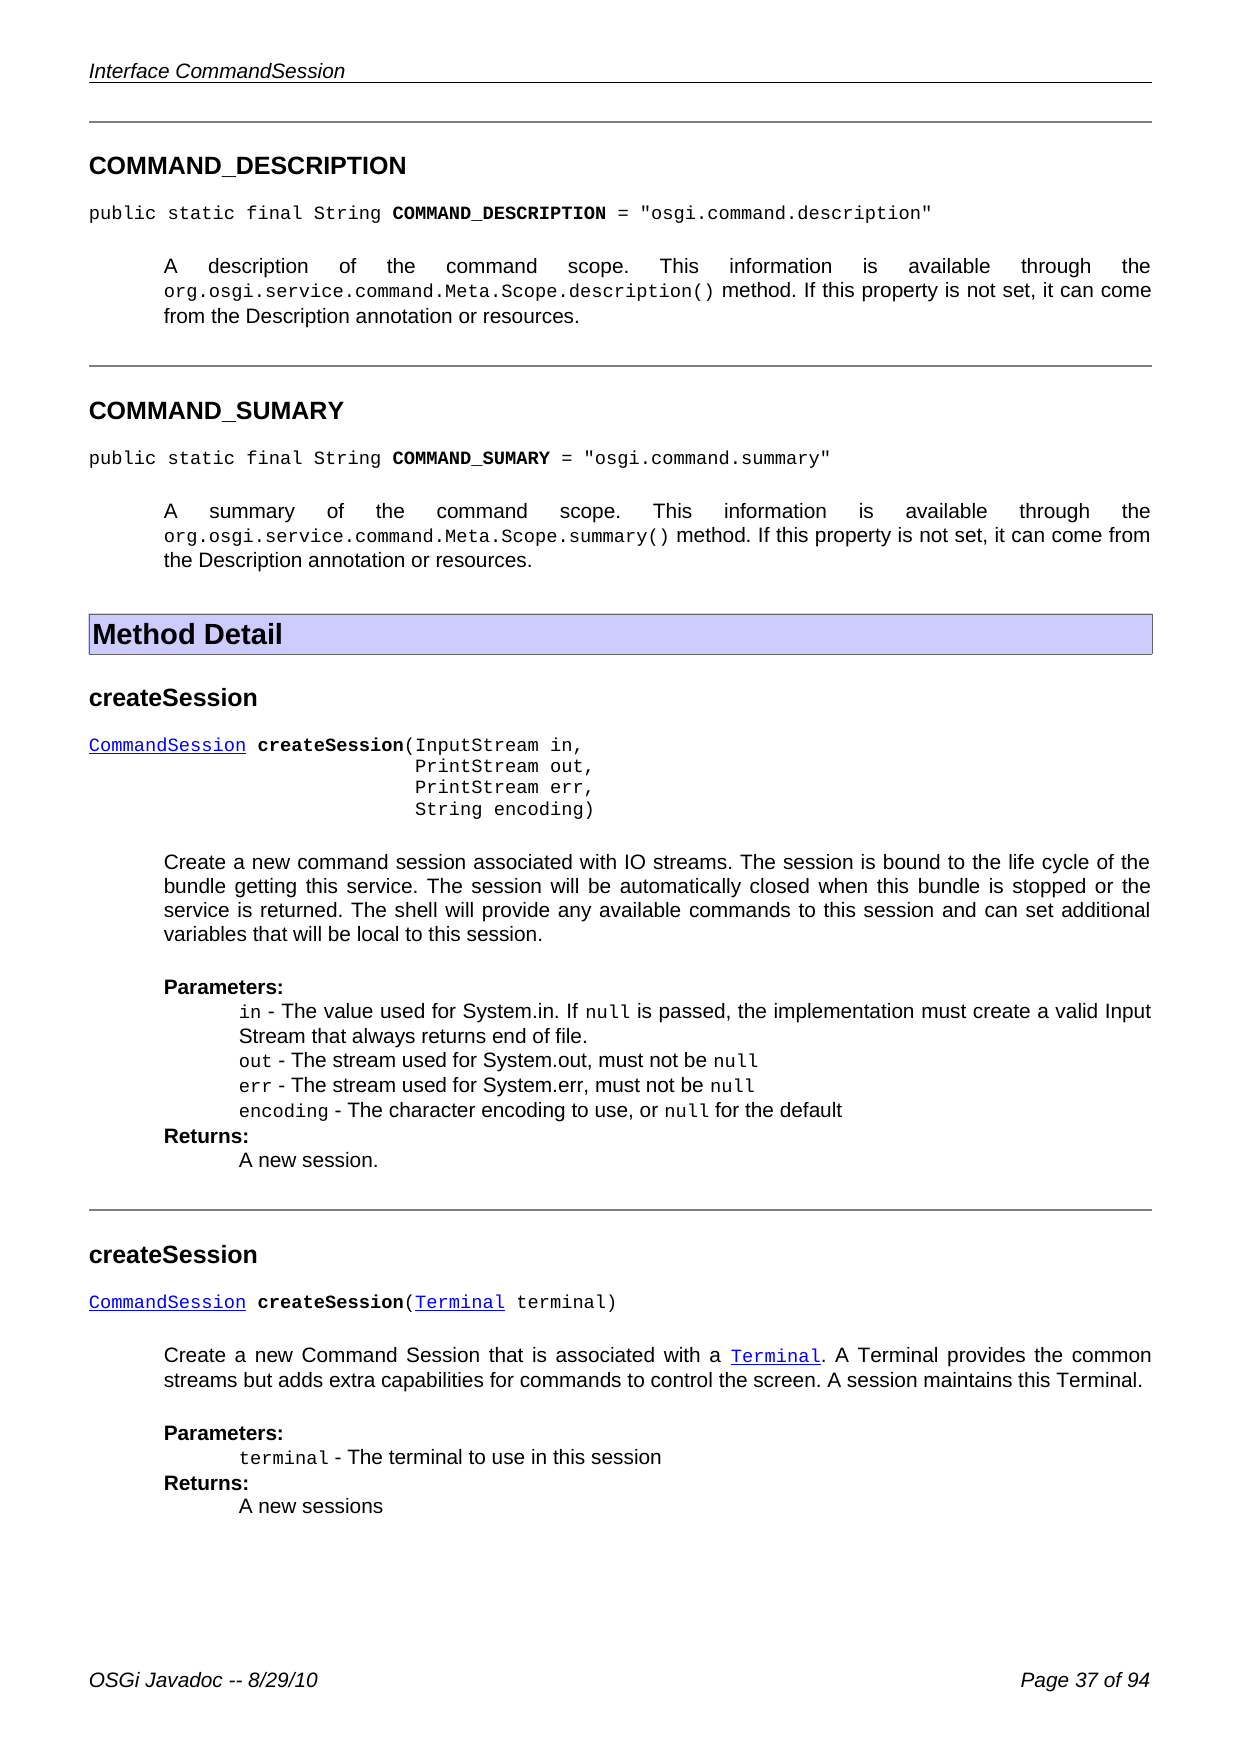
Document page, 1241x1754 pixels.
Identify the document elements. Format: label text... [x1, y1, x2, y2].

text Create a new Command Session that is associated with a Terminal. A Terminal provides the common streams but adds extra capabilities for commands to control the screen. A session maintains this Terminal. [163, 1343, 1152, 1392]
text public static final String COMMAND_DESCRIPTION = "osgi.command.description" [88, 204, 1152, 225]
text Returns: [163, 1470, 1152, 1494]
text out - The stream used for System.out, must not be null [238, 1048, 1152, 1073]
text A new sessions [238, 1494, 1152, 1518]
text CommandSession createSession(Terminal terminal) [88, 1292, 1152, 1314]
subtitle createSession [88, 1239, 1152, 1268]
text Parameters: [163, 1421, 1152, 1445]
text CommandSession createSession(InputStream in, PrintStream out, PrintStream err, String encoding) [88, 736, 1152, 821]
text err - The stream used for System.err, must not be null [238, 1073, 1152, 1098]
text Create a new command session associated with IO streams. The session is bound to the life cycle of the bundle getting this service. The session will be automatically closed when this bundle is stopped or the service is returned. The shell will provide any available commands to this session and can set additional variables that will be local to this session. [163, 850, 1152, 946]
text A new session. [238, 1147, 1152, 1171]
text Parameters: [163, 975, 1152, 999]
text in - The value used for System.in. If null is passed, the implementation must create a valid Input Stream that always returns end of file. [238, 999, 1152, 1048]
subtitle Method Detail [90, 615, 1152, 654]
text public static final String COMMAND_SUMARY = "osgi.command.summary" [88, 449, 1152, 470]
text A summary of the command scope. This information is available through the org.osgi.service.command.Meta.Scope.summary() method. If this property is not set, it can come from the Description annotation or resources. [163, 499, 1152, 572]
text terminal - The terminal to use in this session [238, 1445, 1152, 1470]
subtitle COMMAND_DESCRIPTION [88, 151, 1152, 180]
subtitle createSession [88, 683, 1152, 711]
text A description of the command scope. This information is available through the org.osgi.service.command.Meta.Scope.description() method. If this property is not set, it can come from the Description annotation or resources. [163, 254, 1152, 327]
text encoding - The character encoding to use, or null for the default [238, 1098, 1152, 1123]
text Returns: [163, 1123, 1152, 1147]
subtitle COMMAND_SUMARY [88, 396, 1152, 424]
